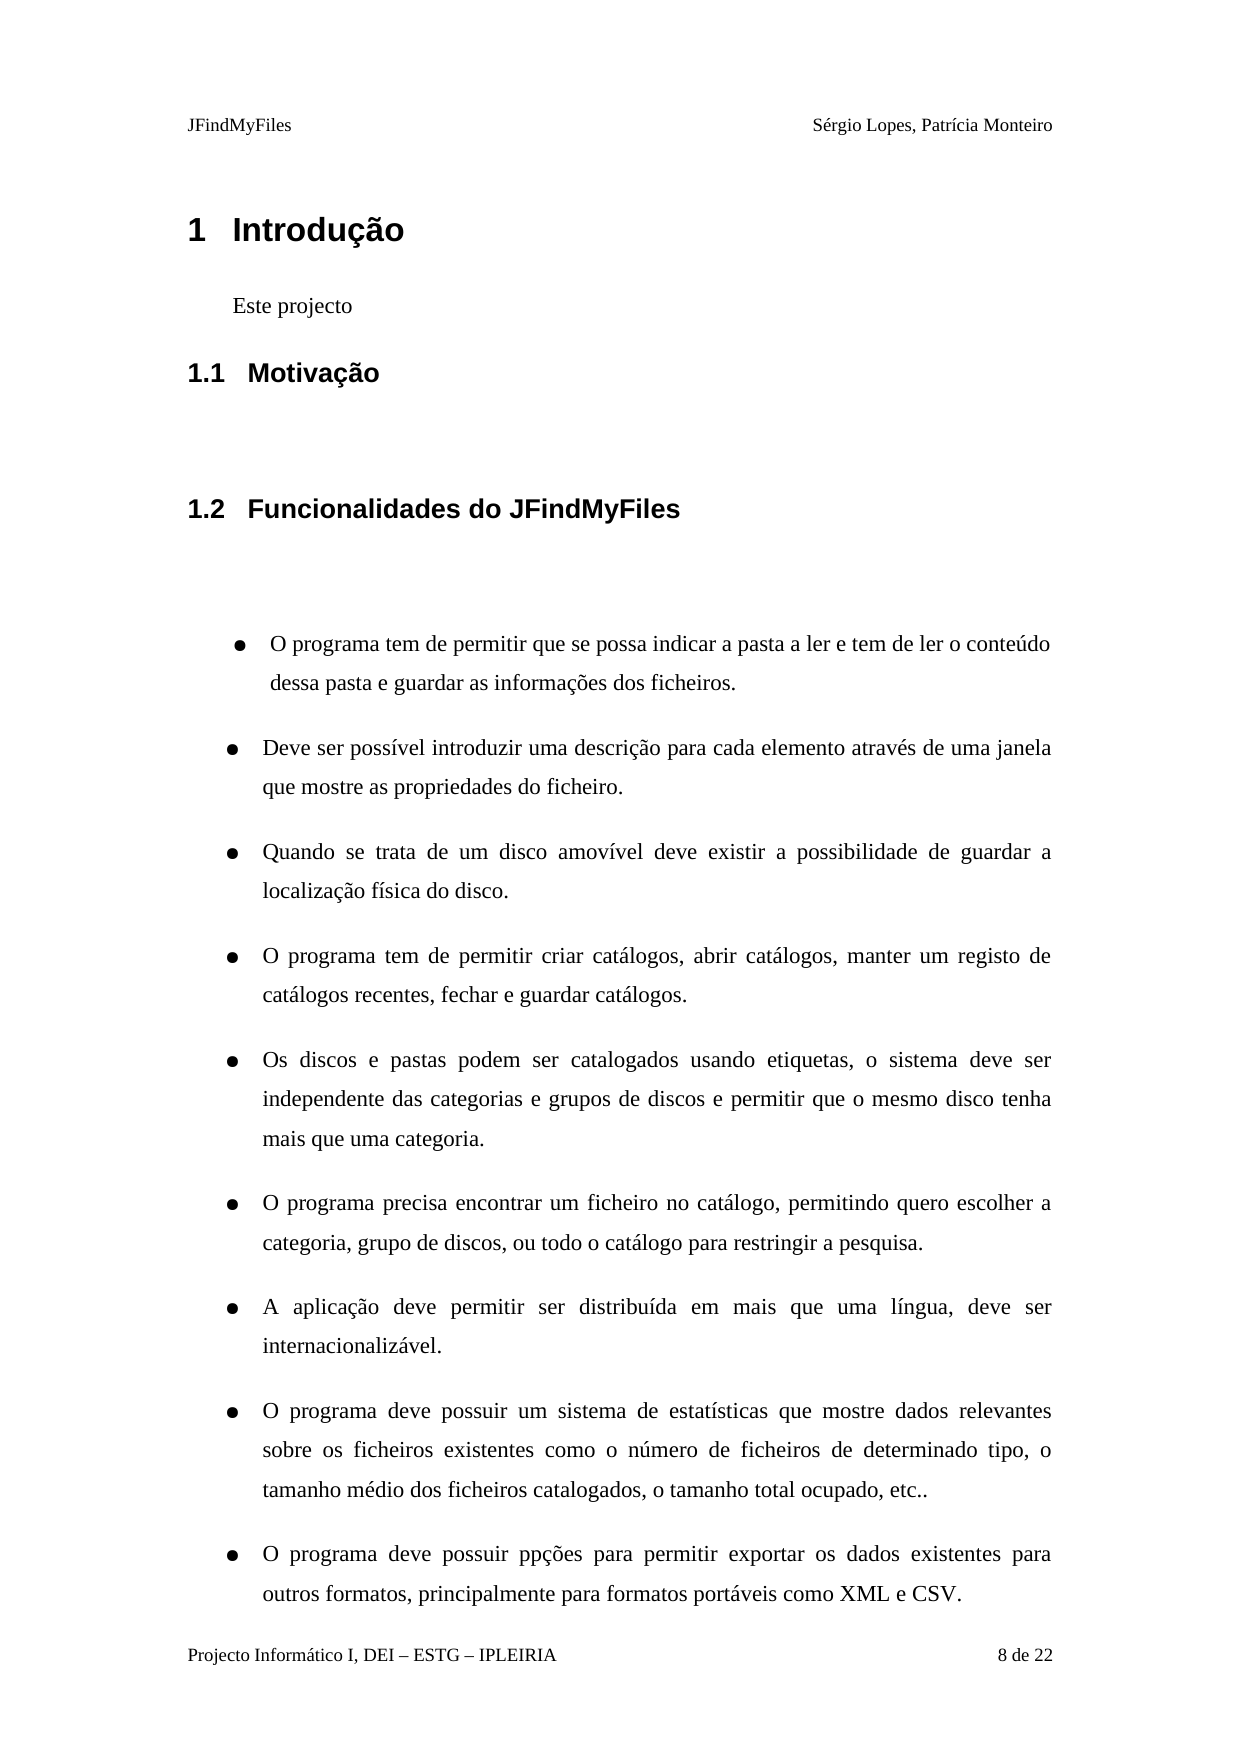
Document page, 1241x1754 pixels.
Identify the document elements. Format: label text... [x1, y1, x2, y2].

list A aplicação deve permitir ser distribuída em mais que uma língua, deve ser internacionalizável. [225, 1293, 1053, 1359]
list Os discos e pastas podem ser catalogados usando etiquetas, o sistema deve ser independente das categorias e grupos de discos e permitir que o mesmo disco tenha mais que uma categoria. [225, 1046, 1053, 1151]
list O programa deve possuir um sistema de estatísticas que mostre dados relevantes sobre os ficheiros existentes como o número de ficheiros de determinado tipo, o tamanho médio dos ficheiros catalogados, o tamanho total ocupado, etc.. [225, 1397, 1053, 1502]
list O programa tem de permitir criar catálogos, abrir catálogos, manter um registo de catálogos recentes, fechar e guardar catálogos. [225, 942, 1053, 1007]
list O programa precisa encontrar um ficheiro no catálogo, permitindo quero escolher a categoria, grupo de discos, ou todo o catálogo para restringir a pesquisa. [225, 1189, 1053, 1255]
list O programa tem de permitir que se possa indicar a pasta a ler e tem de ler o conteúdo dessa pasta e guardar as informações dos ficheiros. [232, 630, 1053, 696]
list O programa deve possuir ppções para permitir exportar os dados existentes para outros formatos, principalmente para formatos portáveis como XML e CSV. [225, 1540, 1053, 1606]
list Deve ser possível introduzir uma descrição para cada elemento através de uma janela que mostre as propriedades do ficheiro. [225, 734, 1053, 799]
subtitle Funcionalidades do JFindMyFiles [187, 493, 1053, 525]
subtitle Introdução [187, 210, 1053, 248]
subtitle Motivação [187, 357, 1053, 388]
text Este projecto [187, 293, 1053, 319]
list Quando se trata de um disco amovível deve existir a possibilidade de guardar a localização física do disco. [225, 838, 1053, 903]
